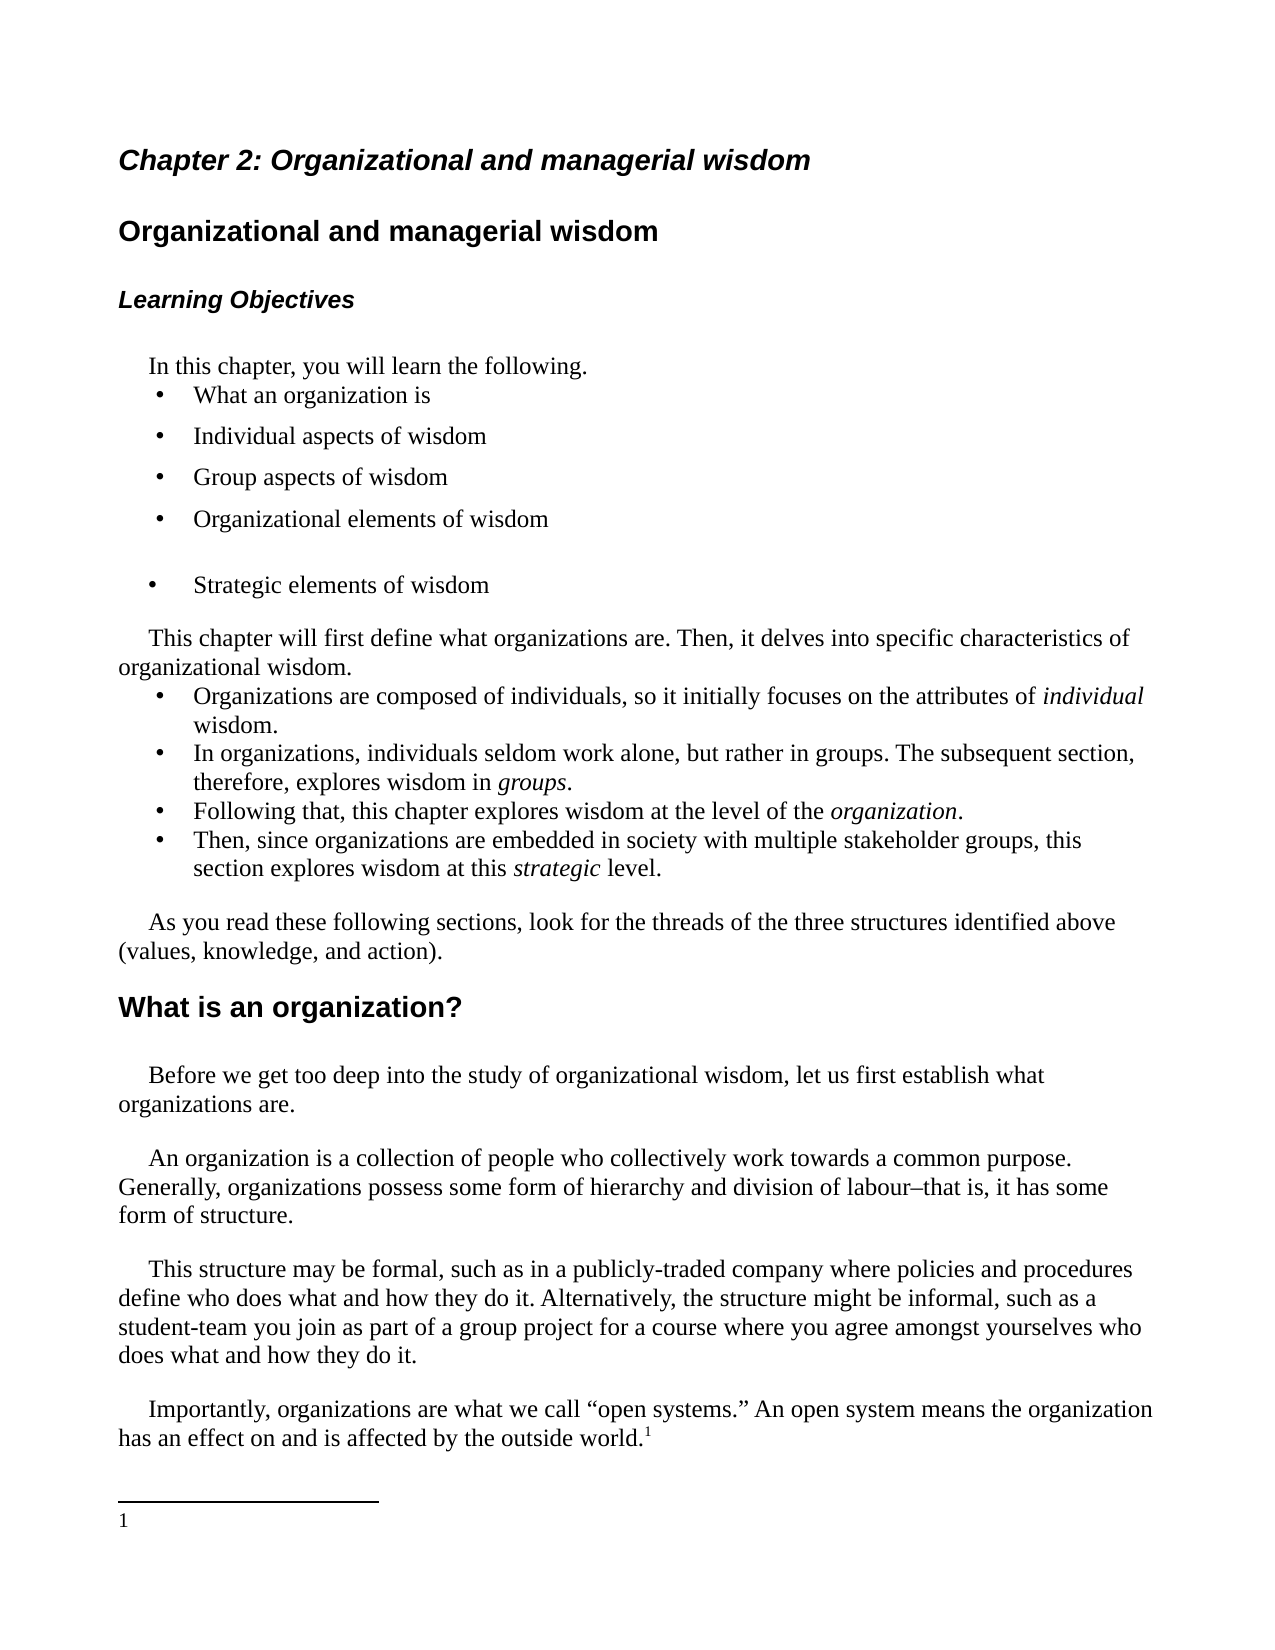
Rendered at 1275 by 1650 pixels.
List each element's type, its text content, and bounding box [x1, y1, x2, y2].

list Following that, this chapter explores wisdom at the level of the organization. [156, 796, 1157, 825]
subtitle Learning Objectives [118, 285, 1157, 314]
list In organizations, individuals seldom work alone, but rather in groups. The subsequent section, therefore, explores wisdom in groups. [156, 738, 1157, 796]
text Importantly, organizations are what we call “open systems.” An open system means the organization has an effect on and is affected by the outside world. [118, 1394, 1157, 1451]
list What an organization is [156, 380, 1157, 409]
subtitle Organizational and managerial wisdom [118, 214, 1157, 248]
list Group aspects of wisdom [156, 462, 1157, 491]
text In this chapter, you will learn the following. [118, 351, 1157, 380]
text As you read these following sections, look for the threads of the three structures identified above (values, knowledge, and action). [118, 907, 1157, 964]
list Strategic elements of wisdom [118, 570, 1157, 598]
list Organizational elements of wisdom [156, 504, 1157, 532]
text This chapter will first define what organizations are. Then, it delves into specific characteristics of organizational wisdom. [118, 623, 1157, 681]
subtitle Chapter 2: Organizational and managerial wisdom [118, 143, 1157, 177]
text An organization is a collection of people who collectively work towards a common purpose. Generally, organizations possess some form of hierarchy and division of labour–that is, it has some form of structure. [118, 1143, 1157, 1229]
text Before we get too deep into the study of organizational wisdom, let us first establish what organizations are. [118, 1061, 1157, 1118]
list Individual aspects of wisdom [156, 421, 1157, 450]
list Then, since organizations are embedded in society with multiple stakeholder groups, this section explores wisdom at this strategic level. [156, 825, 1157, 882]
subtitle What is an organization? [118, 989, 1157, 1023]
list Organizations are composed of individuals, so it initially focuses on the attributes of individual wisdom. [156, 681, 1157, 738]
text This structure may be formal, such as in a publicly-traded company where policies and procedures define who does what and how they do it. Alternatively, the structure might be informal, such as a student-team you join as part of a group project for a course where you agree amongst yourselves who does what and how they do it. [118, 1254, 1157, 1369]
